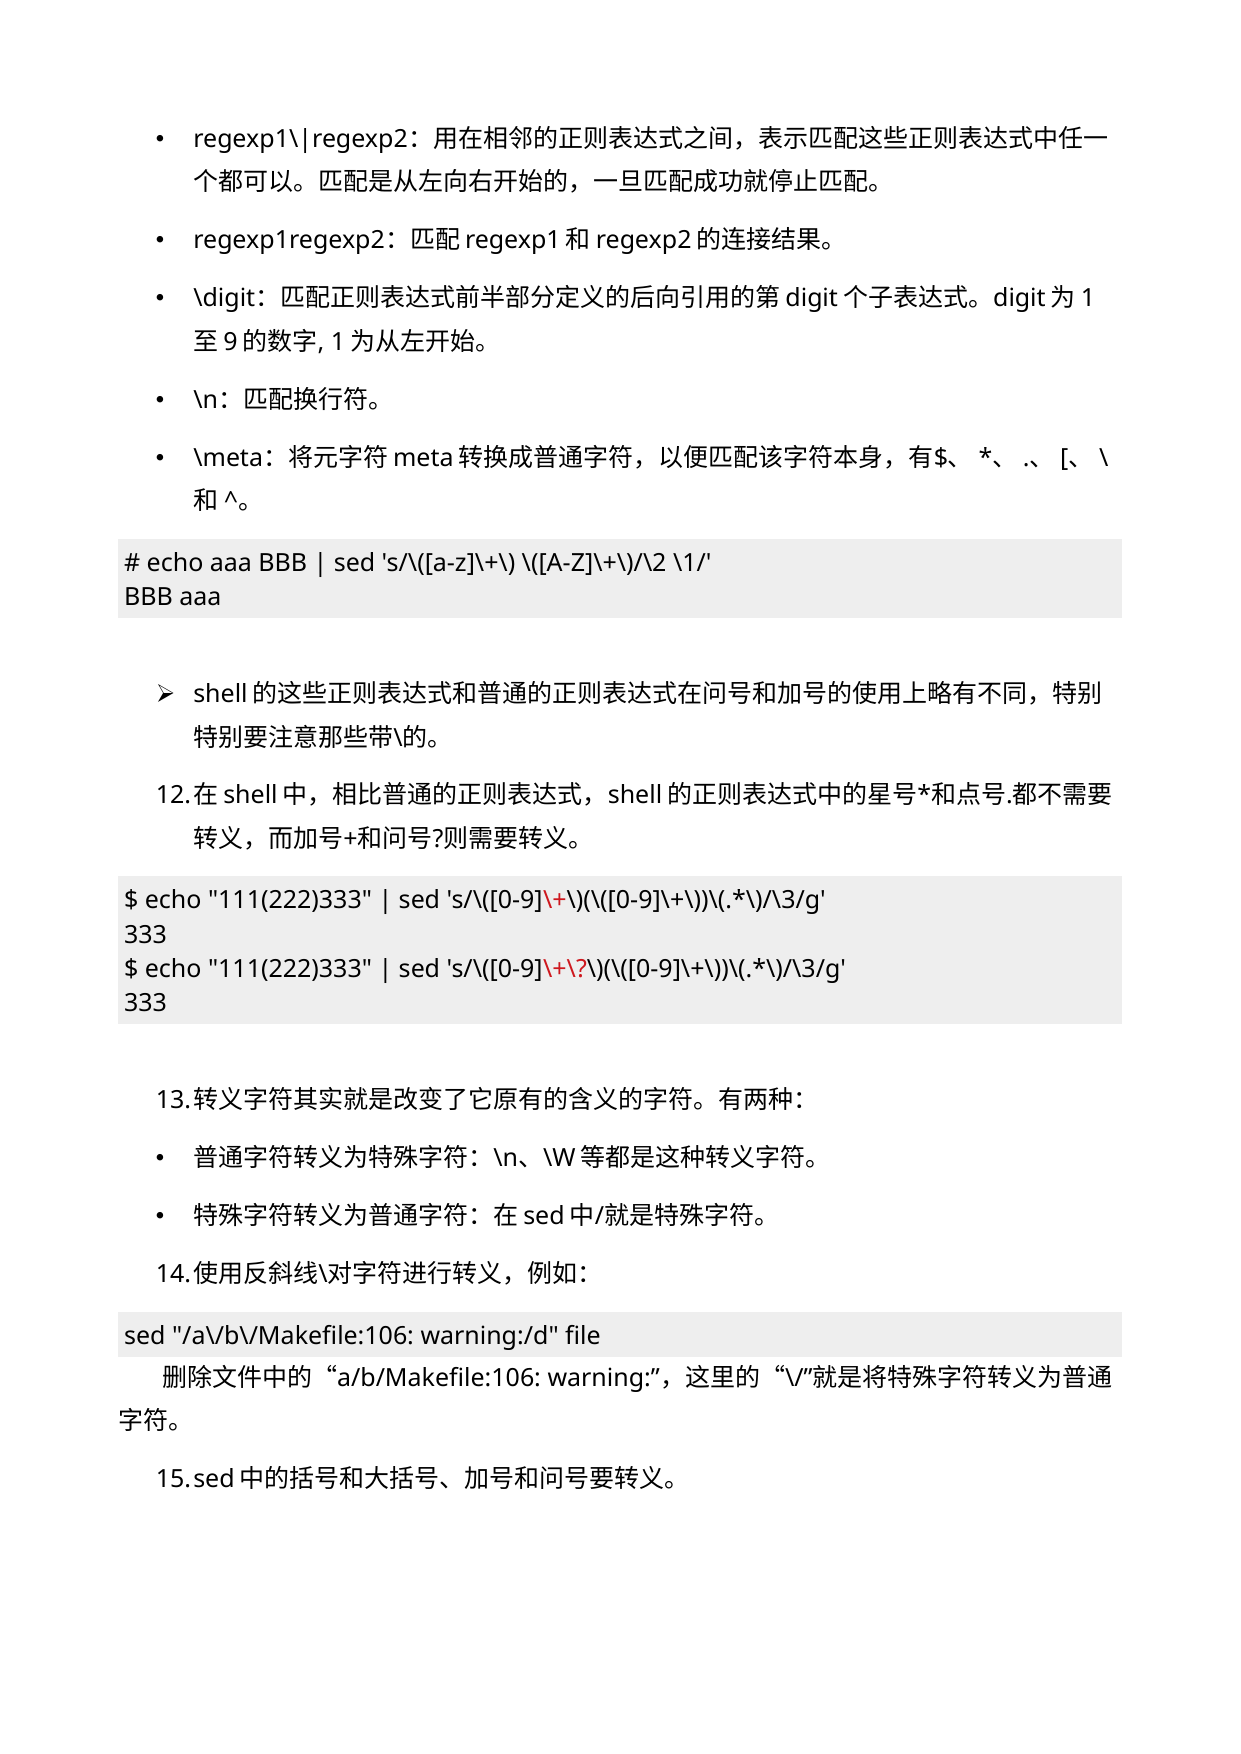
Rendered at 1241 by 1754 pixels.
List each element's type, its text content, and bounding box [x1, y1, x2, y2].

list 转义字符其实就是改变了它原有的含义的字符。有两种： [156, 1079, 1122, 1116]
list 在shell中，相比普通的正则表达式，shell的正则表达式中的星号*和点号.都不需要转义，而加号+和问号?则需要转义。 [156, 775, 1122, 855]
list \meta：将元字符meta转换成普通字符，以便匹配该字符本身，有$、 *、 .、 [、 \ 和 ^。 [156, 437, 1122, 517]
list sed中的括号和大括号、加号和问号要转义。 [156, 1459, 1122, 1495]
table_header # echo aaa BBB | sed 's/\([a-z]\+\) \([A-Z]\+\)/\2 \1/' BBB aaa [118, 539, 1122, 618]
list regexp1\|regexp2：用在相邻的正则表达式之间，表示匹配这些正则表达式中任一个都可以。匹配是从左向右开始的，一旦匹配成功就停止匹配。 [156, 118, 1122, 198]
table_header sed "/a\/b\/Makefile:106: warning:/d" file [118, 1312, 1122, 1357]
list \digit：匹配正则表达式前半部分定义的后向引用的第digit个子表达式。digit为1至9的数字, 1为从左开始。 [156, 278, 1122, 357]
list \n：匹配换行符。 [156, 379, 1122, 415]
list regexp1regexp2：匹配regexp1和regexp2的连接结果。 [156, 219, 1122, 256]
table_header $ echo "111(222)333" | sed 's/\([0-9]\+\)(\([0-9]\+\))\(.*\)/\3/g' 333 $ echo "111(222)333" | sed 's/\([0-9]\+\?\)(\([0-9]\+\))\(.*\)/\3/g' 333 [118, 876, 1122, 1024]
text 删除文件中的“a/b/Makefile:106: warning:”，这里的“\/”就是将特殊字符转义为普通字符。 [118, 1357, 1122, 1437]
list shell的这些正则表达式和普通的正则表达式在问号和加号的使用上略有不同，特别特别要注意那些带\的。 [156, 673, 1122, 753]
list 普通字符转义为特殊字符：\n、\W等都是这种转义字符。 [156, 1138, 1122, 1174]
list 使用反斜线\对字符进行转义，例如： [156, 1254, 1122, 1290]
list 特殊字符转义为普通字符：在sed中/就是特殊字符。 [156, 1196, 1122, 1232]
